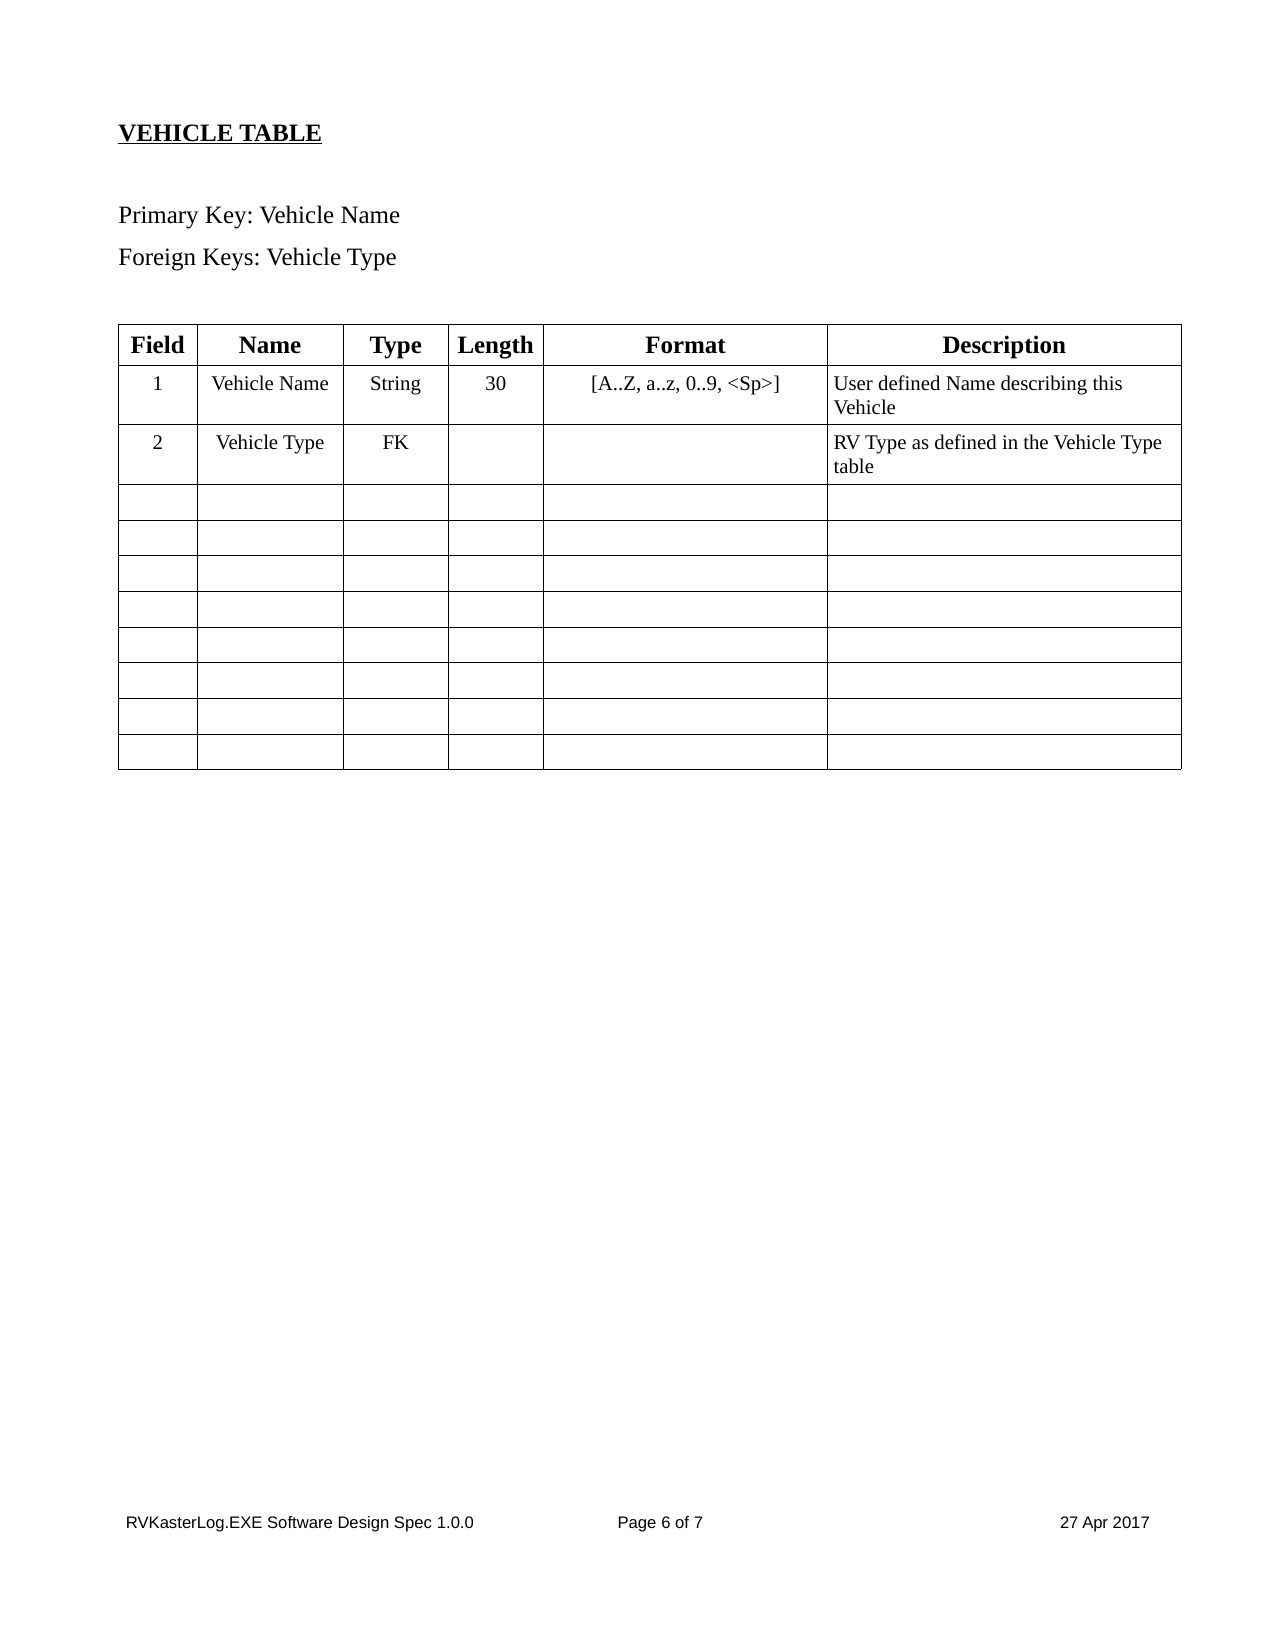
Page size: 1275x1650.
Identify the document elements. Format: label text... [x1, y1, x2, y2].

table_cell User defined Name describing this Vehicle [828, 366, 1181, 424]
table_cell [544, 521, 827, 555]
table_cell [449, 699, 543, 733]
table_cell [828, 556, 1181, 591]
text Foreign Keys: Vehicle Type [118, 242, 1157, 271]
table_cell [198, 592, 343, 627]
table_cell [119, 699, 197, 733]
table_cell [198, 628, 343, 662]
table_cell [544, 485, 827, 520]
table_header Type [344, 325, 448, 365]
table_cell [544, 425, 827, 484]
table_cell String [344, 366, 448, 424]
table_cell Vehicle Type [198, 425, 343, 484]
table_cell [449, 485, 543, 520]
table_cell [828, 699, 1181, 733]
table_cell [344, 485, 448, 520]
table_cell [198, 556, 343, 591]
table_cell [449, 628, 543, 662]
table_header Field [119, 325, 197, 365]
table_cell [119, 592, 197, 627]
table_cell [828, 735, 1181, 769]
table_header Description [828, 325, 1181, 365]
table_cell Vehicle Name [198, 366, 343, 424]
table_cell [828, 592, 1181, 627]
table_cell [344, 592, 448, 627]
table_cell [544, 699, 827, 733]
table_cell [449, 592, 543, 627]
table_cell [344, 663, 448, 698]
table_cell [119, 521, 197, 555]
table_cell [344, 628, 448, 662]
table_cell FK [344, 425, 448, 484]
table_cell [198, 735, 343, 769]
table_cell [198, 699, 343, 733]
table_cell RV Type as defined in the Vehicle Type table [828, 425, 1181, 484]
text Primary Key: Vehicle Name [118, 201, 1157, 229]
table_header Format [544, 325, 827, 365]
table_cell [119, 735, 197, 769]
table_cell [344, 556, 448, 591]
table_cell [344, 735, 448, 769]
table_cell [449, 521, 543, 555]
table_cell [544, 663, 827, 698]
table_cell [449, 425, 543, 484]
table_cell [544, 556, 827, 591]
table_cell [198, 663, 343, 698]
table_cell 2 [119, 425, 197, 484]
table_cell [119, 663, 197, 698]
table_cell [828, 521, 1181, 555]
table_cell [119, 556, 197, 591]
text VEHICLE TABLE [118, 118, 1157, 147]
table_cell [344, 521, 448, 555]
table_cell [449, 663, 543, 698]
table_cell [544, 628, 827, 662]
table_cell [449, 556, 543, 591]
table_header Name [198, 325, 343, 365]
table_cell [828, 485, 1181, 520]
table_header Length [449, 325, 543, 365]
table_cell [449, 735, 543, 769]
table_cell 1 [119, 366, 197, 424]
table_cell [119, 628, 197, 662]
table_cell [119, 485, 197, 520]
table_cell 30 [449, 366, 543, 424]
table_cell [828, 628, 1181, 662]
table_cell [544, 592, 827, 627]
table_cell [828, 663, 1181, 698]
table_cell [198, 485, 343, 520]
table_cell [A..Z, a..z, 0..9, <Sp>] [544, 366, 827, 424]
table_cell [344, 699, 448, 733]
table_cell [544, 735, 827, 769]
table_cell [198, 521, 343, 555]
